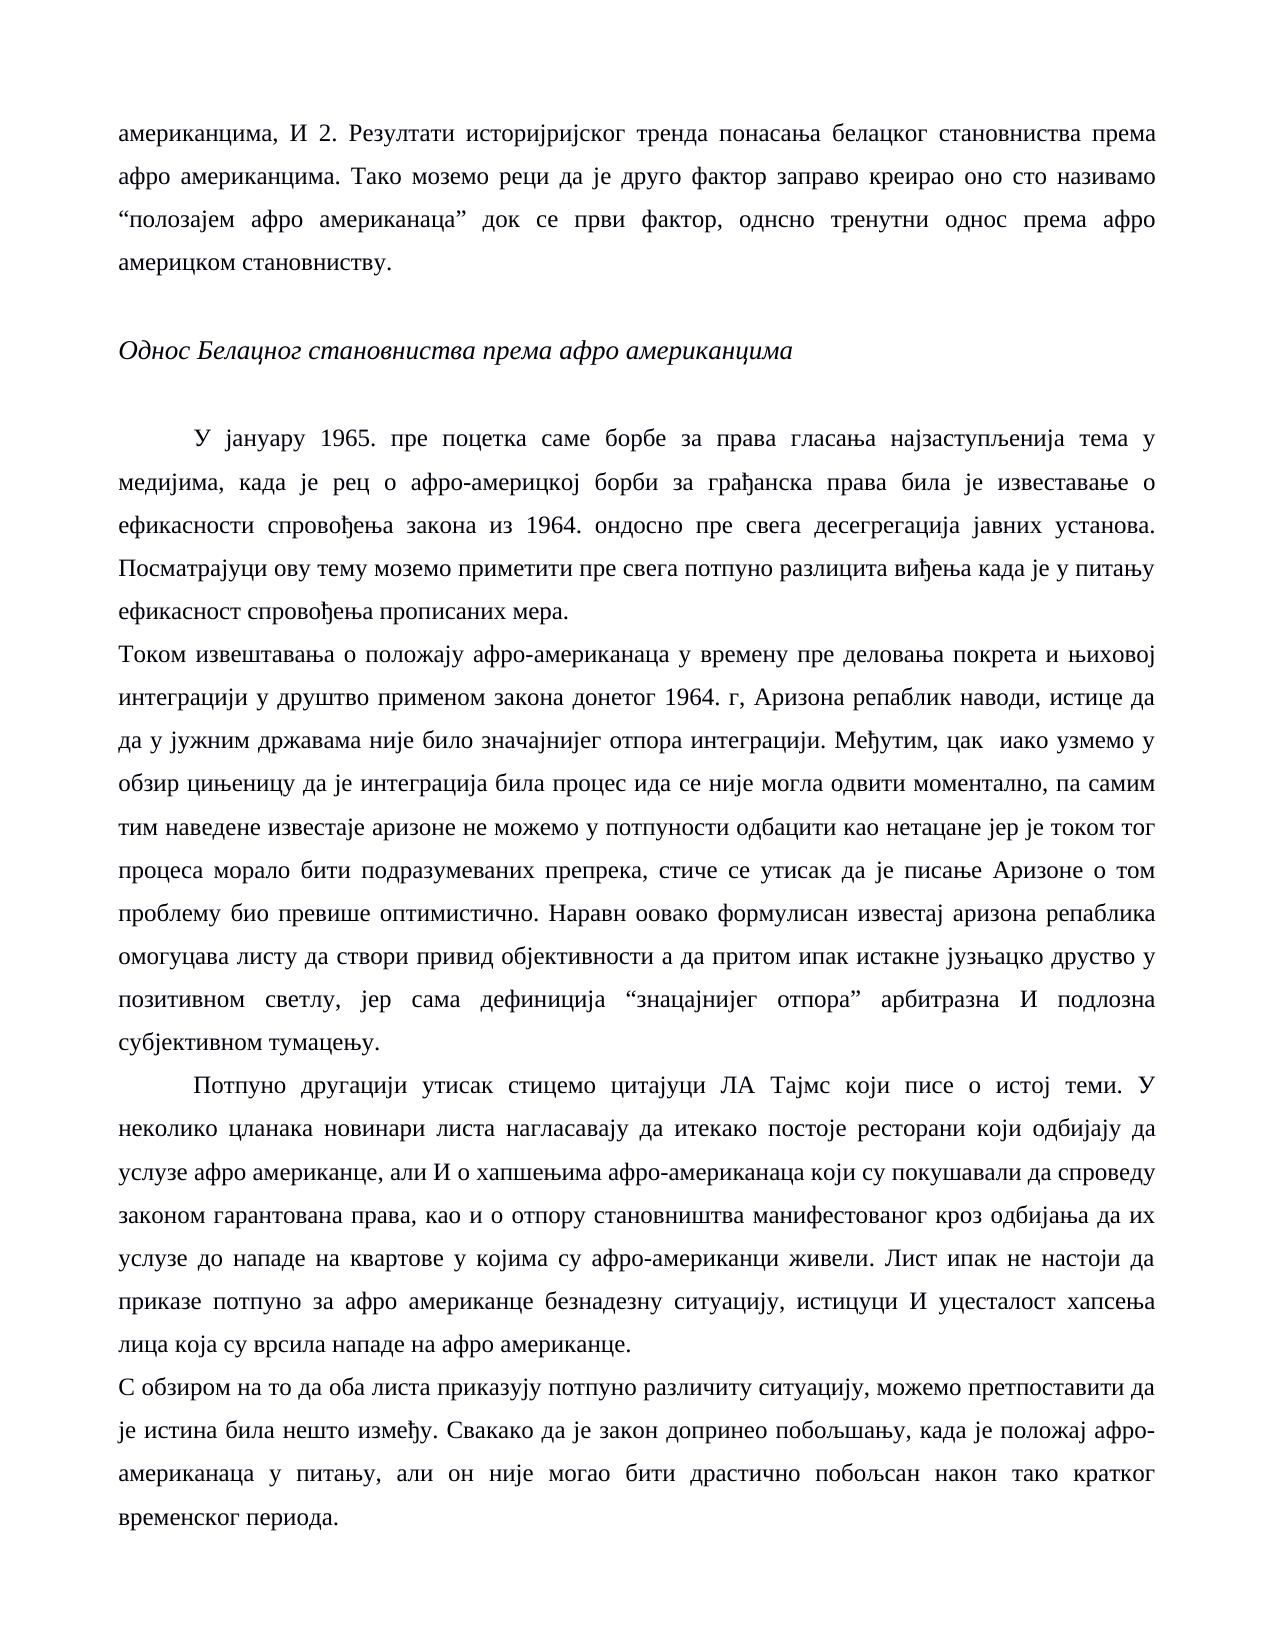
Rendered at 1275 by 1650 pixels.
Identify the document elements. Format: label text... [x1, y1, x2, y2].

text У јануару 1965. пре поцетка саме борбе за права гласања најзаступљенија тема у медијима, када је рец о афро-америцкој борби за грађанска права била је известавање о ефикасности спровођења закона из 1964. ондосно пре свега десегрегација јавних установа. Посматрајуци ову тему моземо приметити пре свега потпуно разлицита виђења када је у питању ефикасност спровођења прописаних мера. [118, 423, 1157, 625]
text С обзиром на то да оба листа приказују потпуно различиту ситуацију, можемо претпоставити да је истина била нешто између. Свакако да је закон допринео побољшању, када је положај афро-американаца у питању, али он није могао бити драстично побољсан након тако кратког временског периода. [118, 1372, 1157, 1530]
text Током извештавања о положају афро-американаца у времену пре деловања покрета и њиховој интеграцији у друштво применом закона донетог 1964. г, Аризона репаблик наводи, истице да да у јужним државама није било значајнијег отпора интеграцији. Међутим, цак иако узмемо у обзир цињеницу да је интеграција била процес ида се није могла одвити моментално, па самим тим наведене известаје аризоне не можемо у потпуности одбацити као нетацане јер је током тог процеса морало бити подразумеваних препрека, стиче се утисак да је писање Аризоне о том проблему био превише оптимистично. Наравн оовако формулисан известај аризона репаблика омогуцава листу да створи привид објективности а да притом ипак истакне јузњацко друство у позитивном светлу, јер сама дефиниција “знацајнијег отпора” арбитразна И подлозна субјективном тумацењу. [118, 639, 1157, 1056]
text американцима, И 2. Резултати историјријског тренда понасања белацког становниства према афро американцима. Тако моземо реци да је друго фактор заправо креирао оно сто називамо “полозајем афро американаца” док се први фактор, однсно тренутни однос према афро америцком становниству. [118, 118, 1157, 276]
text Однос Белацног становниства према афро американцима [118, 334, 1157, 365]
text Потпуно другацији утисак стицемо цитајуци ЛА Тајмс који писе о истој теми. У неколико цланака новинари листа нагласавају да итекако постоје ресторани који одбијају да услузе афро американце, али И о хапшењима афро-американаца који су покушавали да спроведу законом гарантована права, као и о отпору становништва манифестованог кроз одбијања да их услузе до нападе на квартове у којима су афро-американци живели. Лист ипак не настоји да приказе потпуно за афро американце безнадезну ситуацију, истицуци И уцесталост хапсења лица која су врсила нападе на афро американце. [118, 1070, 1157, 1358]
